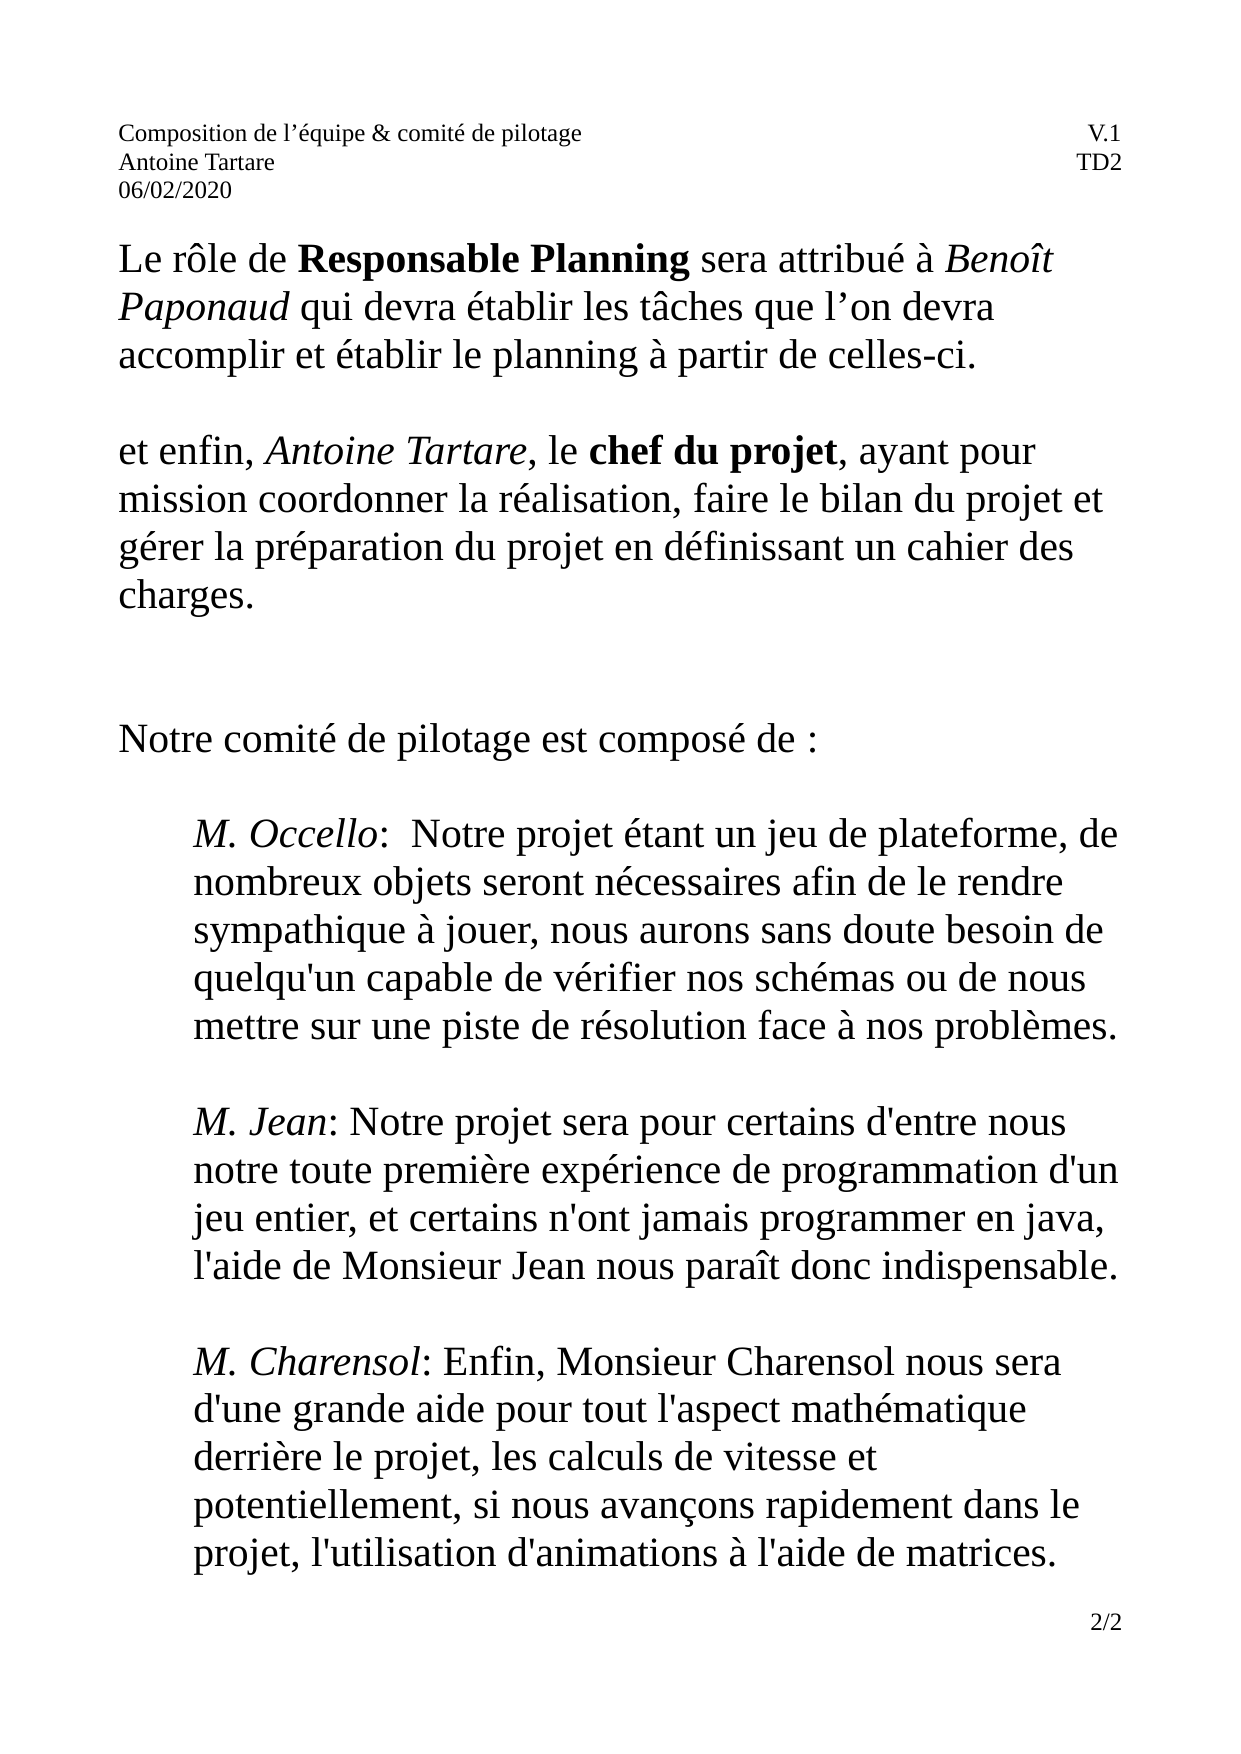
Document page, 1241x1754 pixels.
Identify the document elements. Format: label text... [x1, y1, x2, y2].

text et enfin, Antoine Tartare, le chef du projet, ayant pour mission coordonner la réalisation, faire le bilan du projet et gérer la préparation du projet en définissant un cahier des charges. [118, 426, 1122, 617]
list M. Charensol: Enfin, Monsieur Charensol nous sera d'une grande aide pour tout l'aspect mathématique derrière le projet, les calculs de vitesse et potentiellement, si nous avançons rapidement dans le projet, l'utilisation d'animations à l'aide de matrices. [156, 1336, 1122, 1576]
list M. Occello: Notre projet étant un jeu de plateforme, de nombreux objets seront nécessaires afin de le rendre sympathique à jouer, nous aurons sans doute besoin de quelqu'un capable de vérifier nos schémas ou de nous mettre sur une piste de résolution face à nos problèmes. [156, 809, 1122, 1048]
text Notre comité de pilotage est composé de : [118, 713, 1122, 761]
text Le rôle de Responsable Planning sera attribué à Benoît Paponaud qui devra établir les tâches que l’on devra accomplir et établir le planning à partir de celles-ci. [118, 234, 1122, 378]
list M. Jean: Notre projet sera pour certains d'entre nous notre toute première expérience de programmation d'un jeu entier, et certains n'ont jamais programmer en java, l'aide de Monsieur Jean nous paraît donc indispensable. [156, 1096, 1122, 1288]
